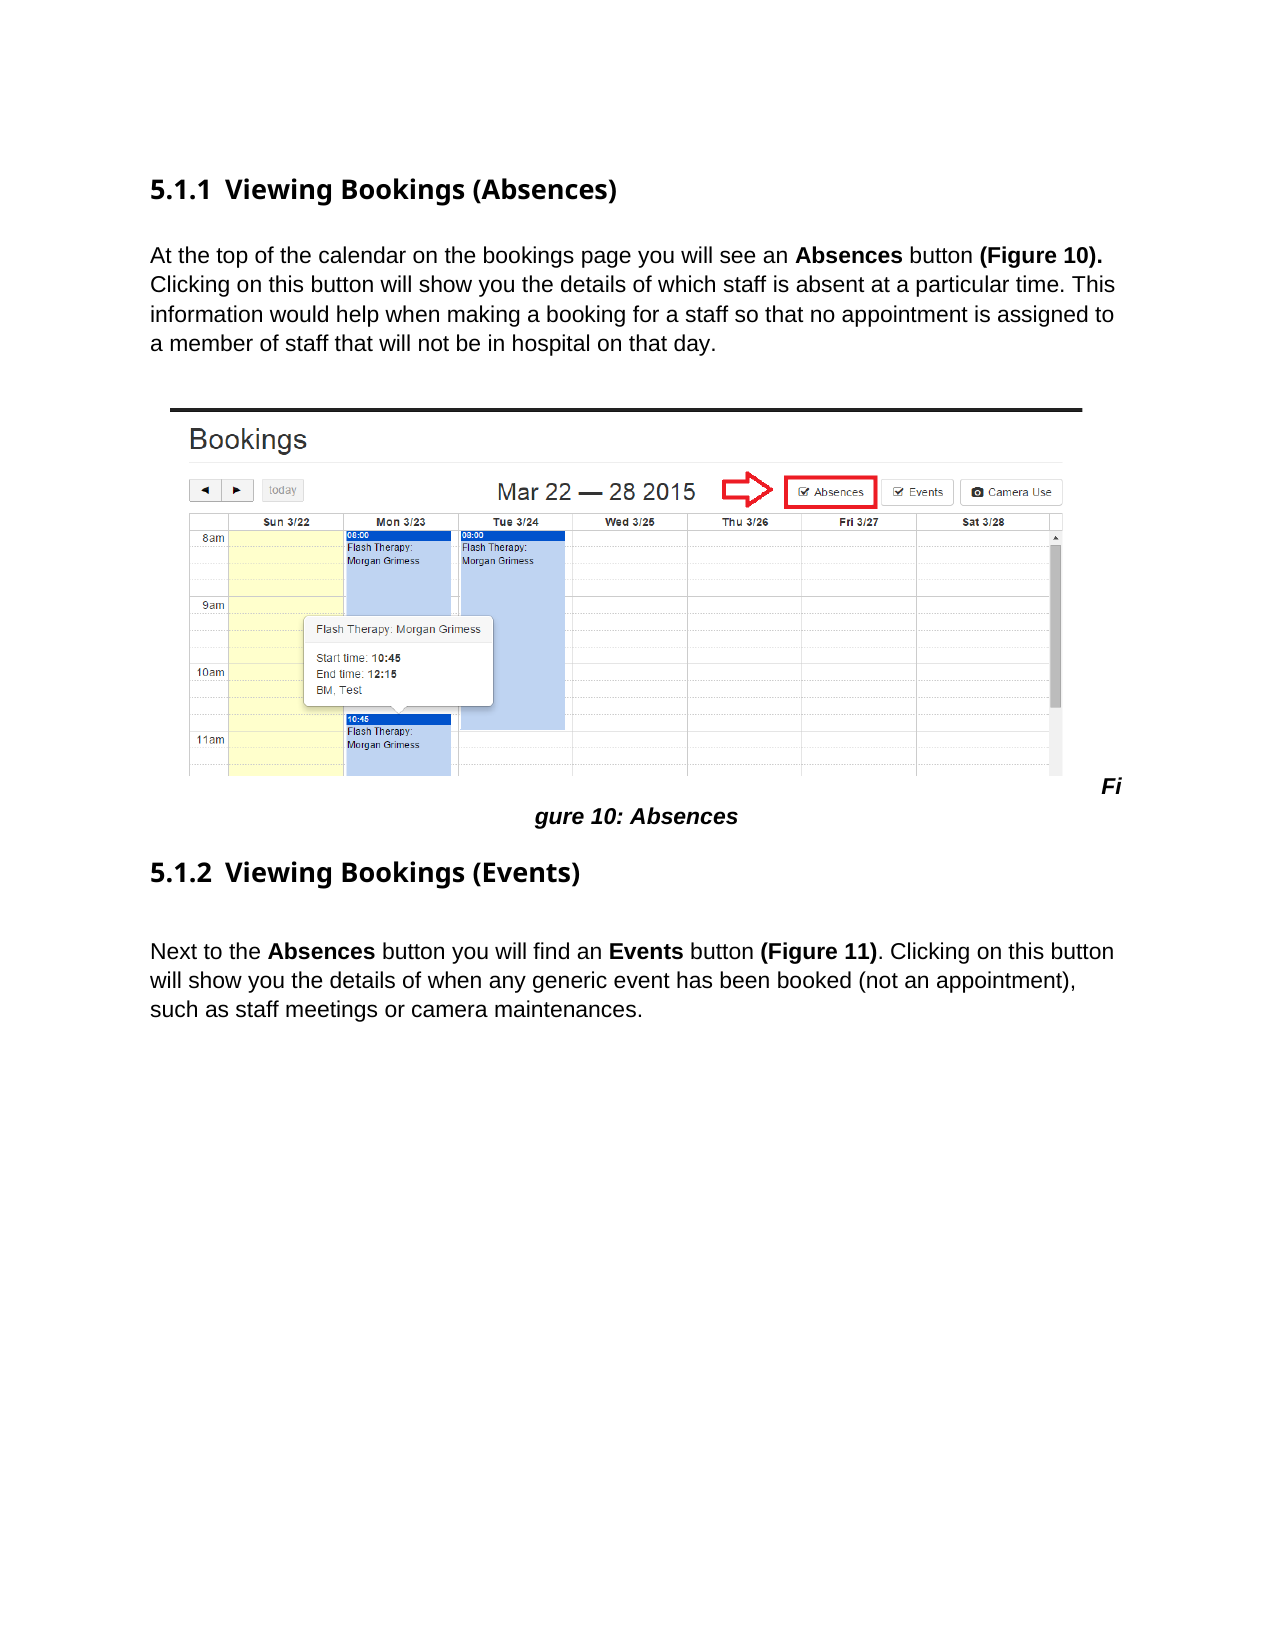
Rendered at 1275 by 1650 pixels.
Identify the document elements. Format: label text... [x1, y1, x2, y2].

subtitle 5.1.2 Viewing Bookings (Events) [150, 854, 1125, 891]
picture [170, 408, 1083, 776]
text At the top of the calendar on the bookings page you will see an Absences button (Figure 10). Clicking on this button will show you the details of which staff is absent at a particular time. This information would help when making a booking for a staff so that no appointment is assigned to a member of staff that will not be in hospital on that day. [150, 243, 1125, 356]
text Figure 10: Absences [150, 389, 1125, 829]
subtitle 5.1.1 Viewing Bookings (Absences) [150, 171, 1125, 208]
text Next to the Absences button you will find an Events button (Figure 11). Clicking on this button will show you the details of when any generic event has been booked (not an appointment), such as staff meetings or camera maintenances. [150, 938, 1125, 1023]
